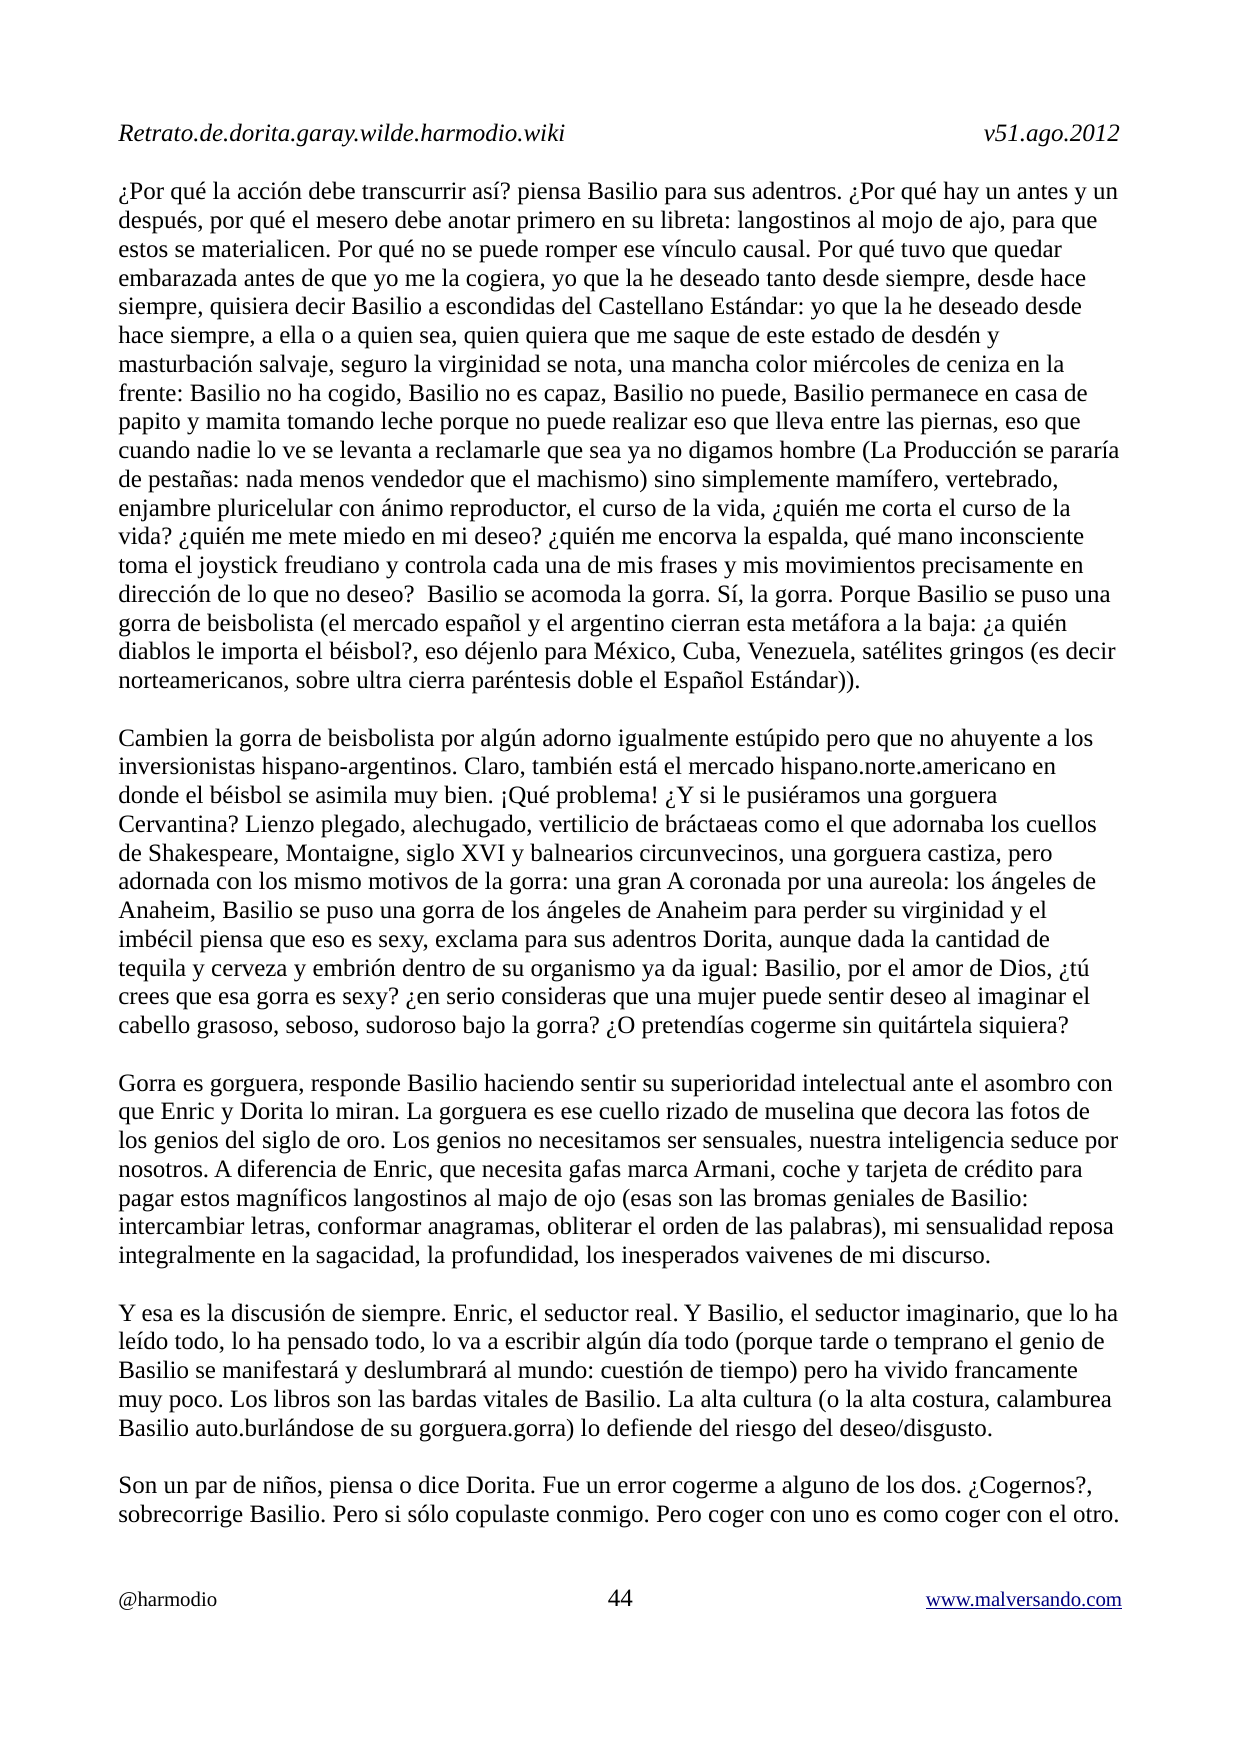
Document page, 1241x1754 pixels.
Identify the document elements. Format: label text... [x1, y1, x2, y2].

text ¿Por qué la acción debe transcurrir así? piensa Basilio para sus adentros. ¿Por qué hay un antes y un después, por qué el mesero debe anotar primero en su libreta: langostinos al mojo de ajo, para que estos se materialicen. Por qué no se puede romper ese vínculo causal. Por qué tuvo que quedar embarazada antes de que yo me la cogiera, yo que la he deseado tanto desde siempre, desde hace siempre, quisiera decir Basilio a escondidas del Castellano Estándar: yo que la he deseado desde hace siempre, a ella o a quien sea, quien quiera que me saque de este estado de desdén y masturbación salvaje, seguro la virginidad se nota, una mancha color miércoles de ceniza en la frente: Basilio no ha cogido, Basilio no es capaz, Basilio no puede, Basilio permanece en casa de papito y mamita tomando leche porque no puede realizar eso que lleva entre las piernas, eso que cuando nadie lo ve se levanta a reclamarle que sea ya no digamos hombre (La Producción se pararía de pestañas: nada menos vendedor que el machismo) sino simplemente mamífero, vertebrado, enjambre pluricelular con ánimo reproductor, el curso de la vida, ¿quién me corta el curso de la vida? ¿quién me mete miedo en mi deseo? ¿quién me encorva la espalda, qué mano inconsciente toma el joystick freudiano y controla cada una de mis frases y mis movimientos precisamente en dirección de lo que no deseo? Basilio se acomoda la gorra. Sí, la gorra. Porque Basilio se puso una gorra de beisbolista (el mercado español y el argentino cierran esta metáfora a la baja: ¿a quién diablos le importa el béisbol?, eso déjenlo para México, Cuba, Venezuela, satélites gringos (es decir norteamericanos, sobre ultra cierra paréntesis doble el Español Estándar)). [118, 176, 1122, 694]
text Cambien la gorra de beisbolista por algún adorno igualmente estúpido pero que no ahuyente a los inversionistas hispano-argentinos. Claro, también está el mercado hispano.norte.americano en donde el béisbol se asimila muy bien. ¡Qué problema! ¿Y si le pusiéramos una gorguera Cervantina? Lienzo plegado, alechugado, vertilicio de bráctaeas como el que adornaba los cuellos de Shakespeare, Montaigne, siglo XVI y balnearios circunvecinos, una gorguera castiza, pero adornada con los mismo motivos de la gorra: una gran A coronada por una aureola: los ángeles de Anaheim, Basilio se puso una gorra de los ángeles de Anaheim para perder su virginidad y el imbécil piensa que eso es sexy, exclama para sus adentros Dorita, aunque dada la cantidad de tequila y cerveza y embrión dentro de su organismo ya da igual: Basilio, por el amor de Dios, ¿tú crees que esa gorra es sexy? ¿en serio consideras que una mujer puede sentir deseo al imaginar el cabello grasoso, seboso, sudoroso bajo la gorra? ¿O pretendías cogerme sin quitártela siquiera? [118, 723, 1122, 1039]
text Gorra es gorguera, responde Basilio haciendo sentir su superioridad intelectual ante el asombro con que Enric y Dorita lo miran. La gorguera es ese cuello rizado de muselina que decora las fotos de los genios del siglo de oro. Los genios no necesitamos ser sensuales, nuestra inteligencia seduce por nosotros. A diferencia de Enric, que necesita gafas marca Armani, coche y tarjeta de crédito para pagar estos magníficos langostinos al majo de ojo (esas son las bromas geniales de Basilio: intercambiar letras, conformar anagramas, obliterar el orden de las palabras), mi sensualidad reposa integralmente en la sagacidad, la profundidad, los inesperados vaivenes de mi discurso. [118, 1068, 1122, 1269]
text Son un par de niños, piensa o dice Dorita. Fue un error cogerme a alguno de los dos. ¿Cogernos?, sobrecorrige Basilio. Pero si sólo copulaste conmigo. Pero coger con uno es como coger con el otro. [118, 1470, 1122, 1528]
text Y esa es la discusión de siempre. Enric, el seductor real. Y Basilio, el seductor imaginario, que lo ha leído todo, lo ha pensado todo, lo va a escribir algún día todo (porque tarde o temprano el genio de Basilio se manifestará y deslumbrará al mundo: cuestión de tiempo) pero ha vivido francamente muy poco. Los libros son las bardas vitales de Basilio. La alta cultura (o la alta costura, calamburea Basilio auto.burlándose de su gorguera.gorra) lo defiende del riesgo del deseo/disgusto. [118, 1298, 1122, 1441]
